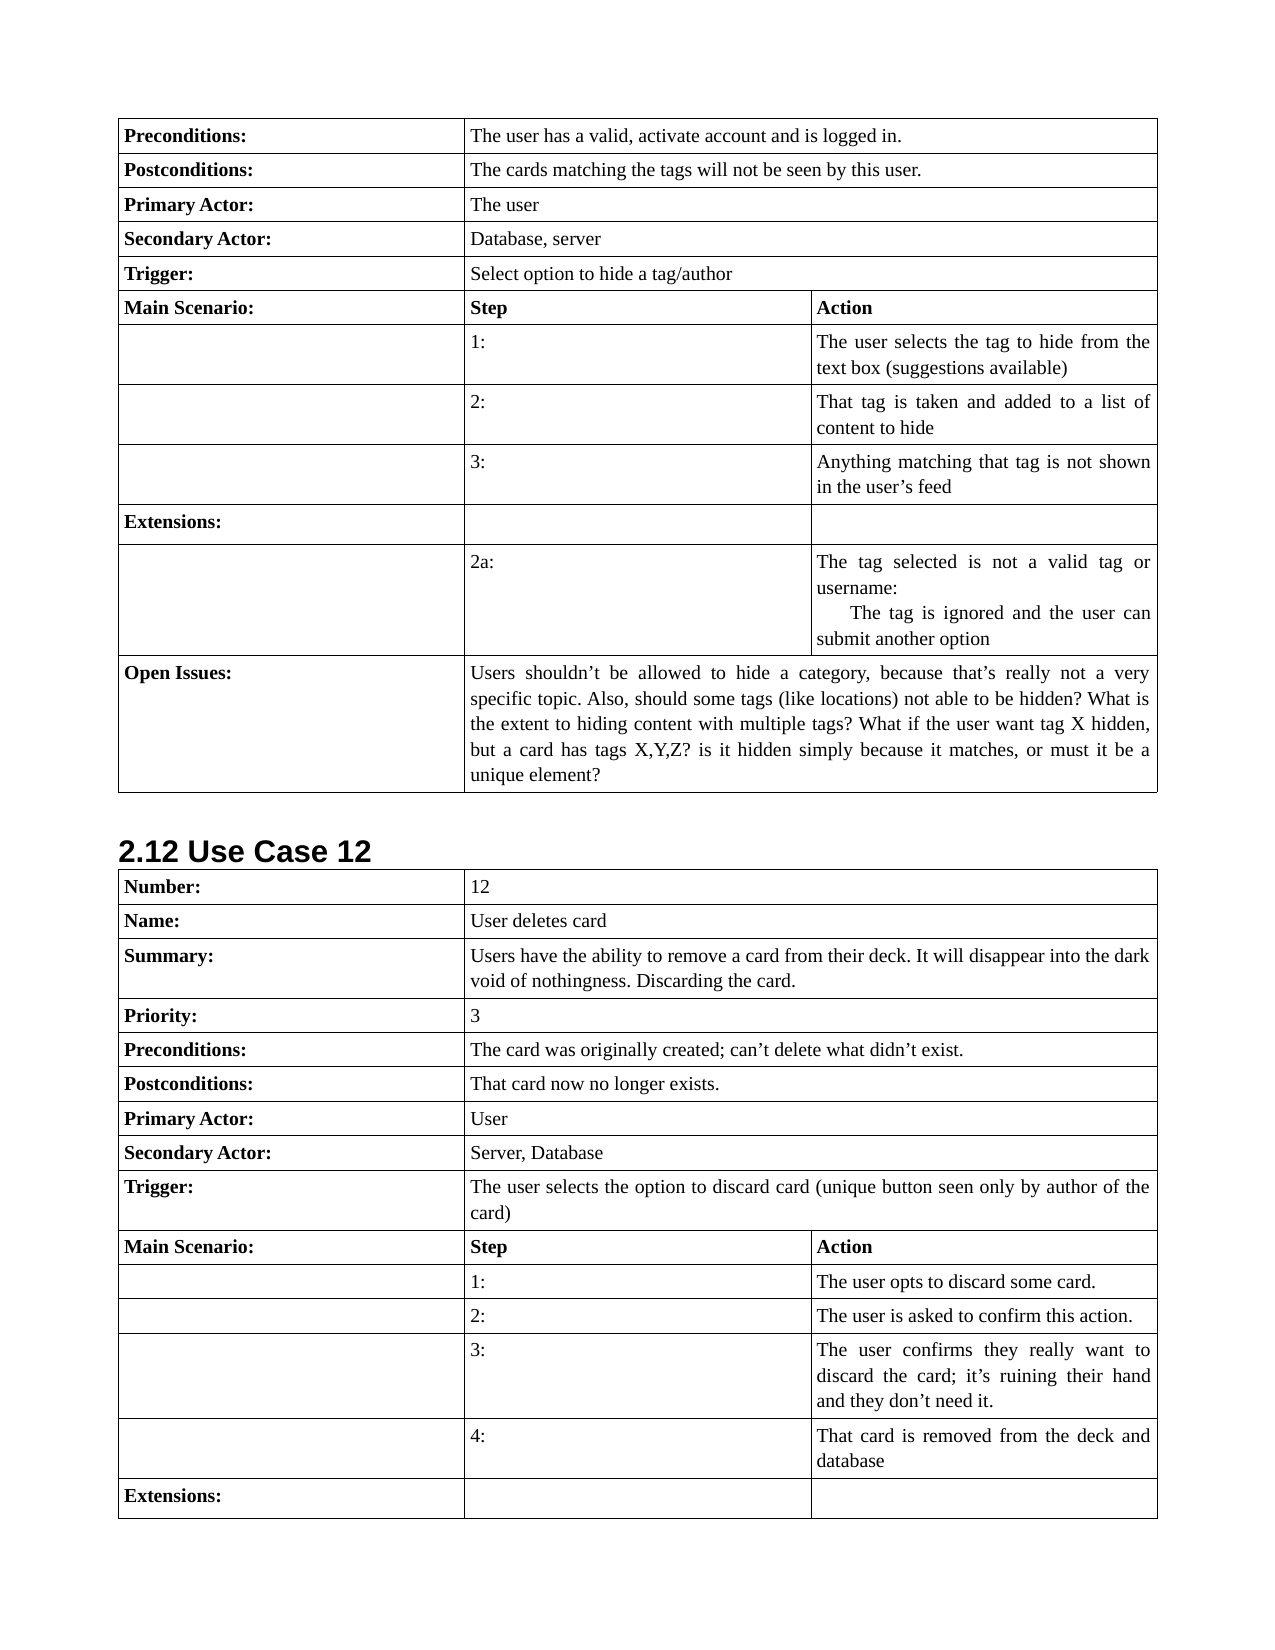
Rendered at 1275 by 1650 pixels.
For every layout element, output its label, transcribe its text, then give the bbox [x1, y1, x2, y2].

table_cell The user [465, 188, 1157, 221]
table_cell User deletes card [465, 905, 1157, 938]
table_cell The user opts to discard some card. [812, 1265, 1157, 1298]
table_header 12 [465, 870, 1157, 903]
table_cell [119, 1334, 464, 1418]
table_cell Select option to hide a tag/author [465, 257, 1157, 290]
table_cell Postconditions: [119, 154, 464, 187]
table_cell [119, 1299, 464, 1333]
table_cell That card now no longer exists. [465, 1067, 1157, 1101]
table_cell [119, 545, 464, 655]
table_cell The card was originally created; can’t delete what didn’t exist. [465, 1033, 1157, 1066]
table_cell Users shouldn’t be allowed to hide a category, because that’s really not a very specific topic. Also, should some tags (like locations) not able to be hidden? What is the extent to hiding content with multiple tags? What if the user want tag X hidden, but a card has tags X,Y,Z? is it hidden simply because it matches, or must it be a unique element? [465, 656, 1157, 792]
table_cell Server, Database [465, 1136, 1157, 1169]
table_cell Name: [119, 905, 464, 938]
table_cell 2a: [465, 545, 811, 655]
table_cell 3: [465, 445, 811, 504]
table_cell Summary: [119, 939, 464, 998]
table_cell Main Scenario: [119, 291, 464, 324]
table_cell [119, 1419, 464, 1478]
table_cell [119, 385, 464, 444]
table_cell That card is removed from the deck and database [812, 1419, 1157, 1478]
table_cell Extensions: [119, 1479, 464, 1518]
table_cell [812, 505, 1157, 544]
table_cell [119, 1265, 464, 1298]
table_cell User [465, 1102, 1157, 1135]
table_cell [119, 325, 464, 384]
table_cell [119, 445, 464, 504]
table_cell Secondary Actor: [119, 222, 464, 256]
table_cell Preconditions: [119, 1033, 464, 1066]
table_cell The user confirms they really want to discard the card; it’s ruining their hand and they don’t need it. [812, 1334, 1157, 1418]
table_cell 1: [465, 325, 811, 384]
table_cell The user has a valid, activate account and is logged in. [465, 119, 1157, 152]
table_cell Preconditions: [119, 119, 464, 152]
table_cell Extensions: [119, 505, 464, 544]
table_cell [465, 505, 811, 544]
table_cell Users have the ability to remove a card from their deck. It will disappear into the dark void of nothingness. Discarding the card. [465, 939, 1157, 998]
table_cell [812, 1479, 1157, 1518]
table_cell Primary Actor: [119, 188, 464, 221]
table_cell Step [465, 1231, 811, 1264]
table_cell Secondary Actor: [119, 1136, 464, 1169]
table_cell Postconditions: [119, 1067, 464, 1101]
text 2.12 Use Case 12 [118, 833, 1157, 869]
table_cell Main Scenario: [119, 1231, 464, 1264]
table_cell The tag selected is not a valid tag or username: The tag is ignored and the user can submit another option [812, 545, 1157, 655]
table_cell Anything matching that tag is not shown in the user’s feed [812, 445, 1157, 504]
table_cell 2: [465, 385, 811, 444]
table_cell The user is asked to confirm this action. [812, 1299, 1157, 1333]
table_cell 3: [465, 1334, 811, 1418]
table_cell 1: [465, 1265, 811, 1298]
table_cell 2: [465, 1299, 811, 1333]
table_cell The user selects the tag to hide from the text box (suggestions available) [812, 325, 1157, 384]
table_cell Action [812, 291, 1157, 324]
table_cell Priority: [119, 999, 464, 1032]
table_cell Open Issues: [119, 656, 464, 792]
table_header Number: [119, 870, 464, 903]
table_cell 3 [465, 999, 1157, 1032]
table_cell That tag is taken and added to a list of content to hide [812, 385, 1157, 444]
table_cell Trigger: [119, 1171, 464, 1229]
table_cell Primary Actor: [119, 1102, 464, 1135]
table_cell Step [465, 291, 811, 324]
table_cell Trigger: [119, 257, 464, 290]
table_cell The user selects the option to discard card (unique button seen only by author of the card) [465, 1171, 1157, 1229]
table_cell The cards matching the tags will not be seen by this user. [465, 154, 1157, 187]
table_cell 4: [465, 1419, 811, 1478]
table_cell Action [812, 1231, 1157, 1264]
table_cell Database, server [465, 222, 1157, 256]
table_cell [465, 1479, 811, 1518]
